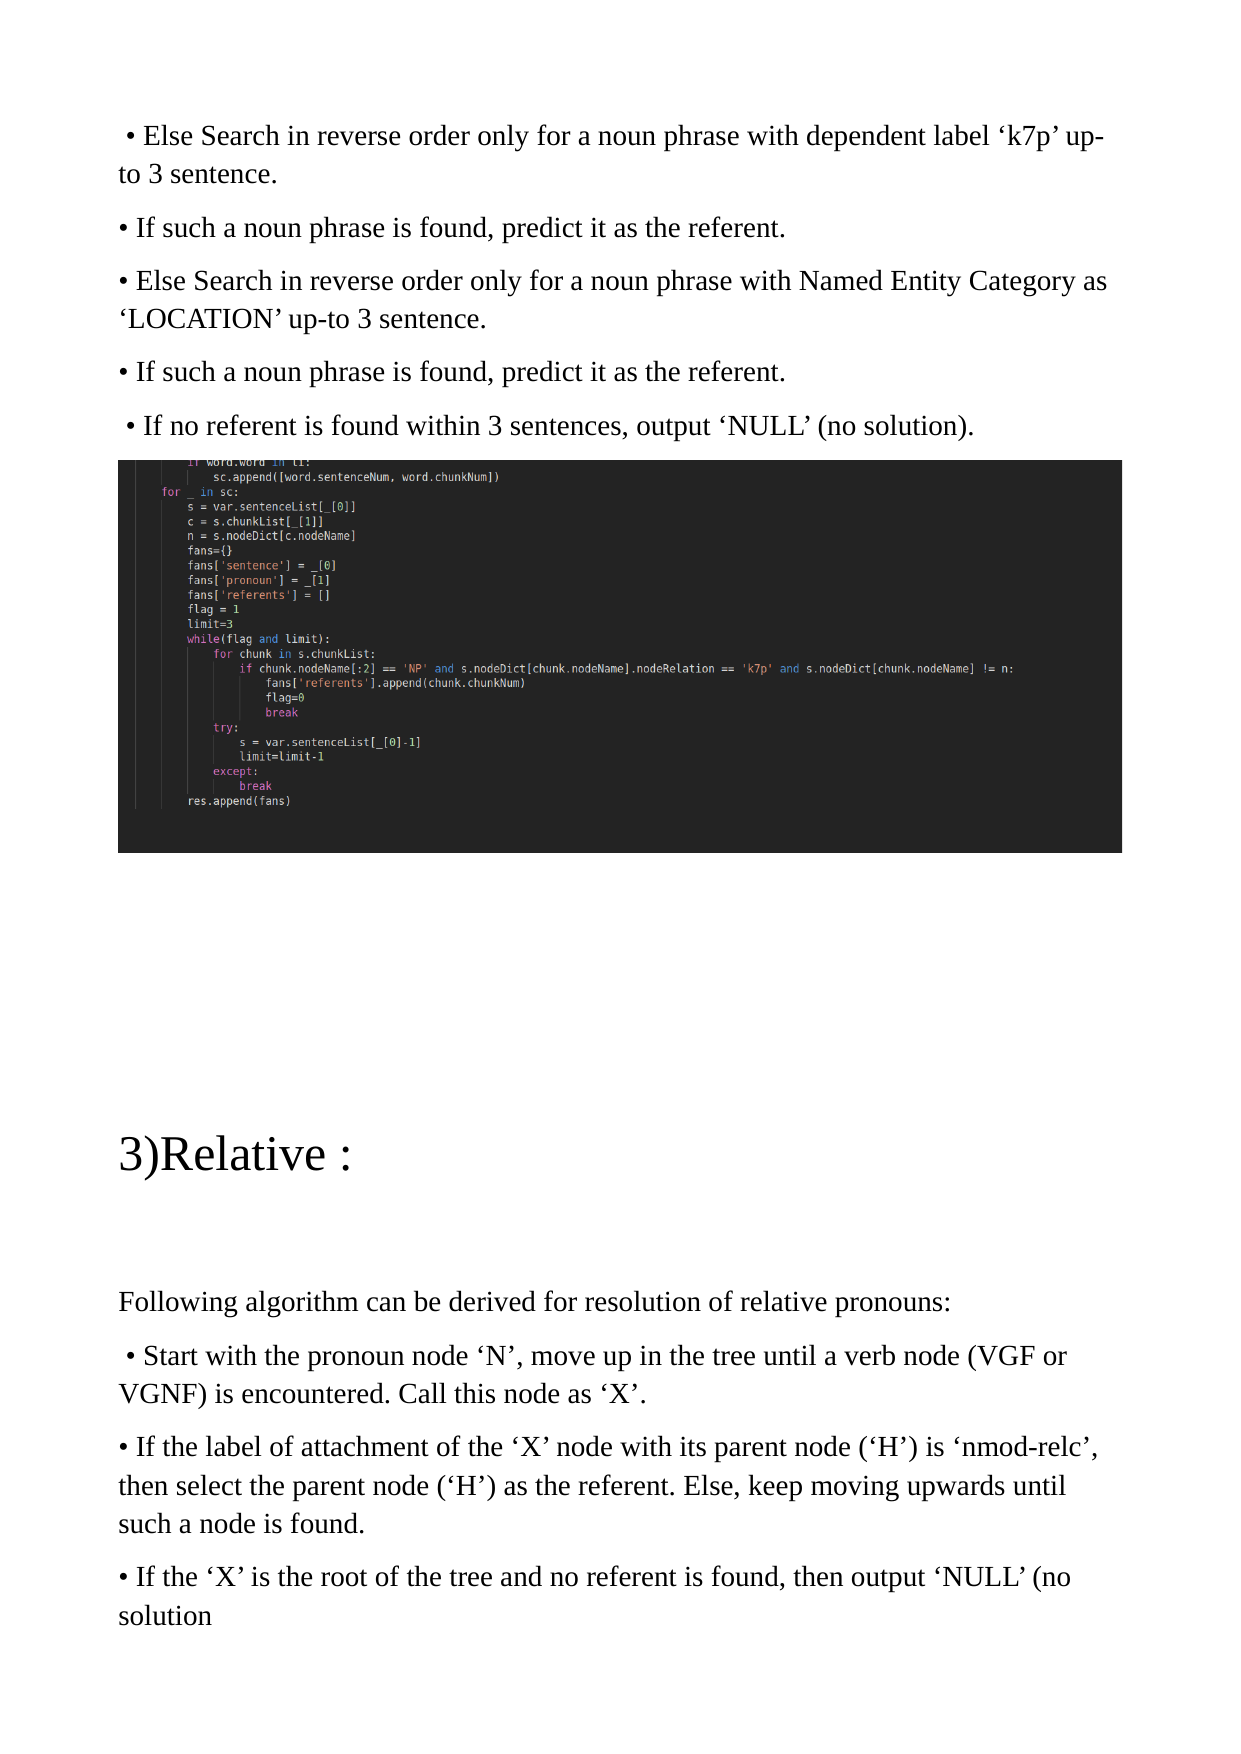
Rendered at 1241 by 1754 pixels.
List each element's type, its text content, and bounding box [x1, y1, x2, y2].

text • If such a noun phrase is found, predict it as the referent. [118, 210, 1122, 243]
text Following algorithm can be derived for resolution of relative pronouns: [118, 1284, 1122, 1318]
text 3)Relative : [118, 1123, 1122, 1181]
text • Else Search in reverse order only for a noun phrase with dependent label ‘k7p’ up-to 3 sentence. [118, 118, 1122, 190]
text • If no referent is found within 3 sentences, output ‘NULL’ (no solution). [118, 408, 1122, 441]
text • Start with the pronoun node ‘N’, move up in the tree until a verb node (VGF or VGNF) is encountered. Call this node as ‘X’. [118, 1338, 1122, 1410]
text • If the label of attachment of the ‘X’ node with its parent node (‘H’) is ‘nmod-relc’, then select the parent node (‘H’) as the referent. Else, keep moving upwards until such a node is found. [118, 1429, 1122, 1540]
text • If the ‘X’ is the root of the tree and no referent is found, then output ‘NULL’ (no solution [118, 1559, 1122, 1632]
picture [118, 460, 1123, 853]
text • Else Search in reverse order only for a noun phrase with Named Entity Category as ‘LOCATION’ up-to 3 sentence. [118, 263, 1122, 335]
text • If such a noun phrase is found, predict it as the referent. [118, 354, 1122, 388]
